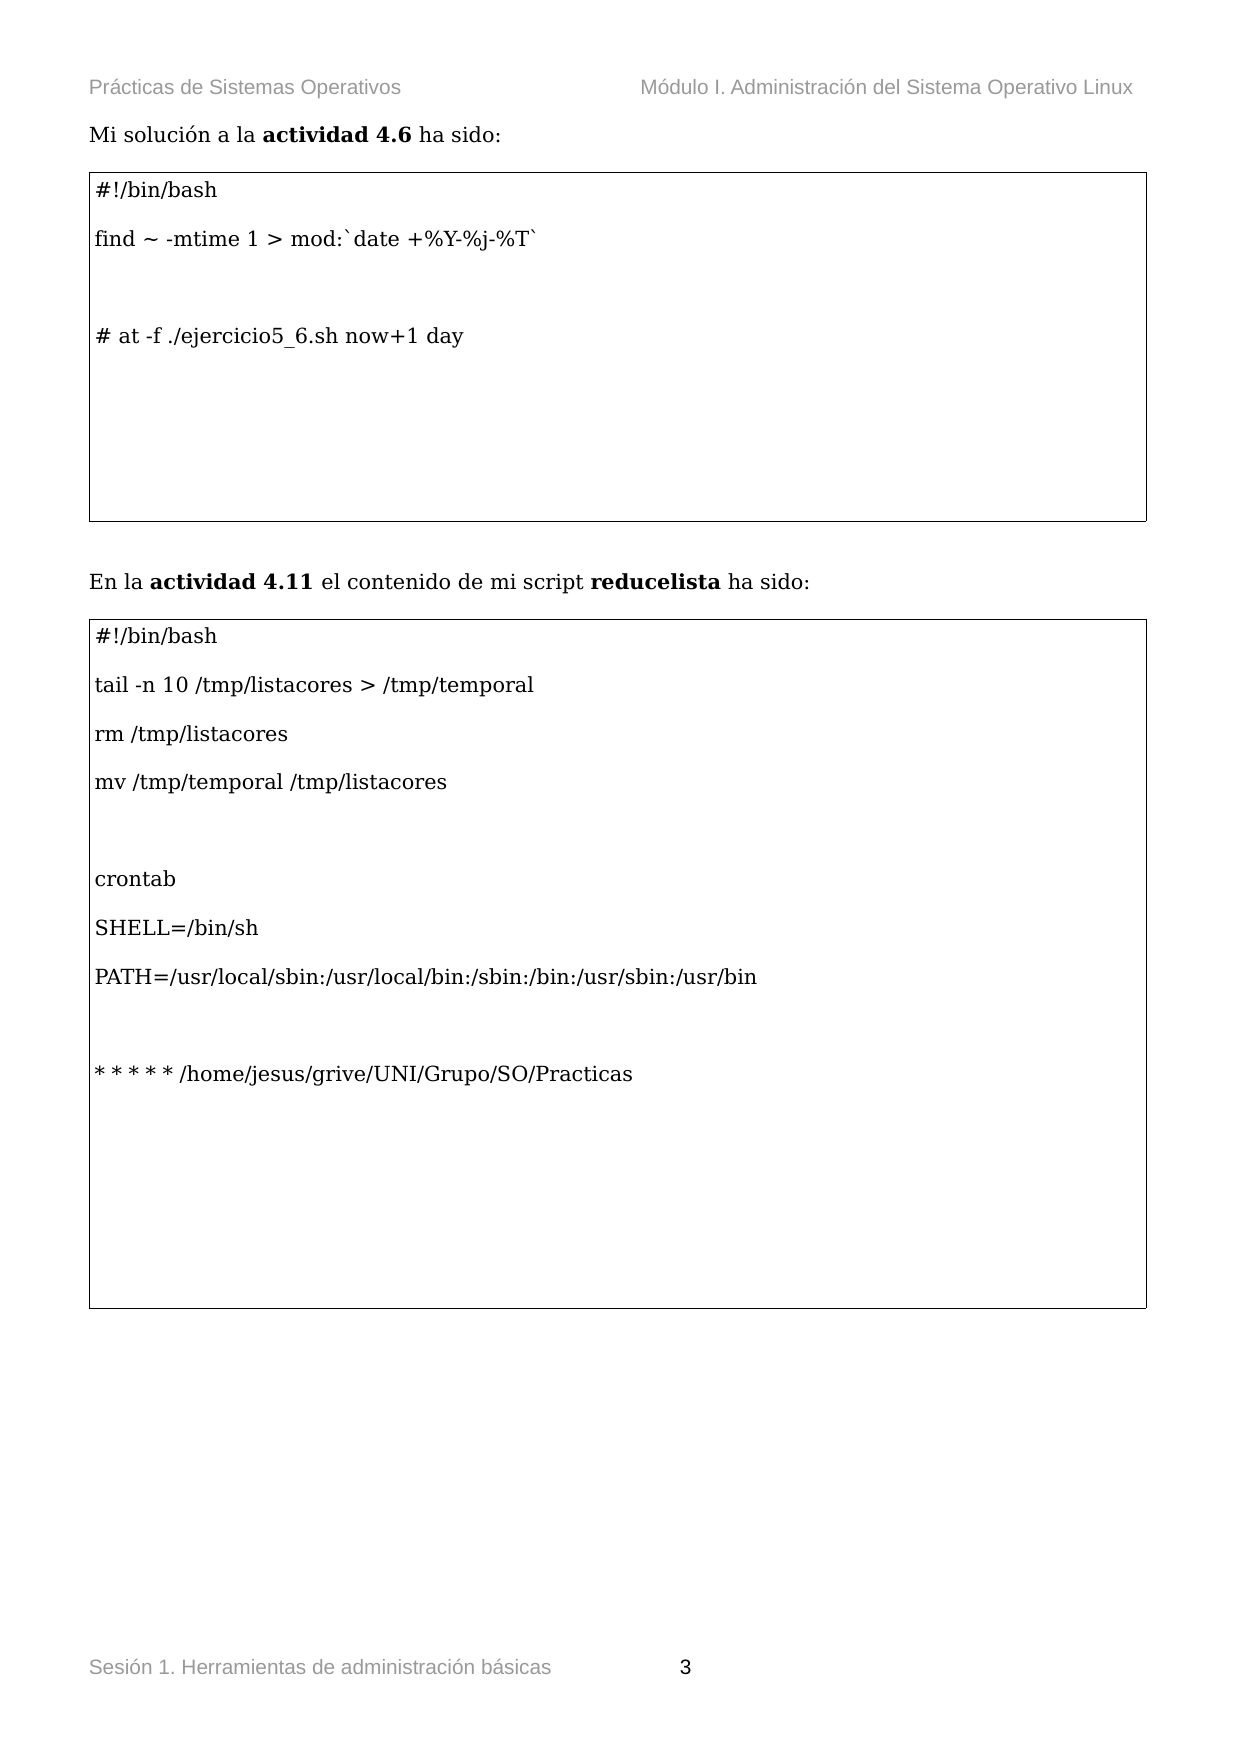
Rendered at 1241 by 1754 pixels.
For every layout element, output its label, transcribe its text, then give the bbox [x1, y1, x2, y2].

table_header #!/bin/bash find ~ -mtime 1 > mod:`date +%Y-%j-%T` # at -f ./ejercicio5_6.sh now+1 day [90, 173, 1146, 521]
text Mi solución a la actividad 4.6 ha sido: [89, 123, 1146, 148]
table_header #!/bin/bash tail -n 10 /tmp/listacores > /tmp/temporal rm /tmp/listacores mv /tmp/temporal /tmp/listacores crontab SHELL=/bin/sh PATH=/usr/local/sbin:/usr/local/bin:/sbin:/bin:/usr/sbin:/usr/bin * * * * * /home/jesus/grive/UNI/Grupo/SO/Practicas [90, 620, 1146, 1307]
text En la actividad 4.11 el contenido de mi script reducelista ha sido: [89, 569, 1146, 594]
